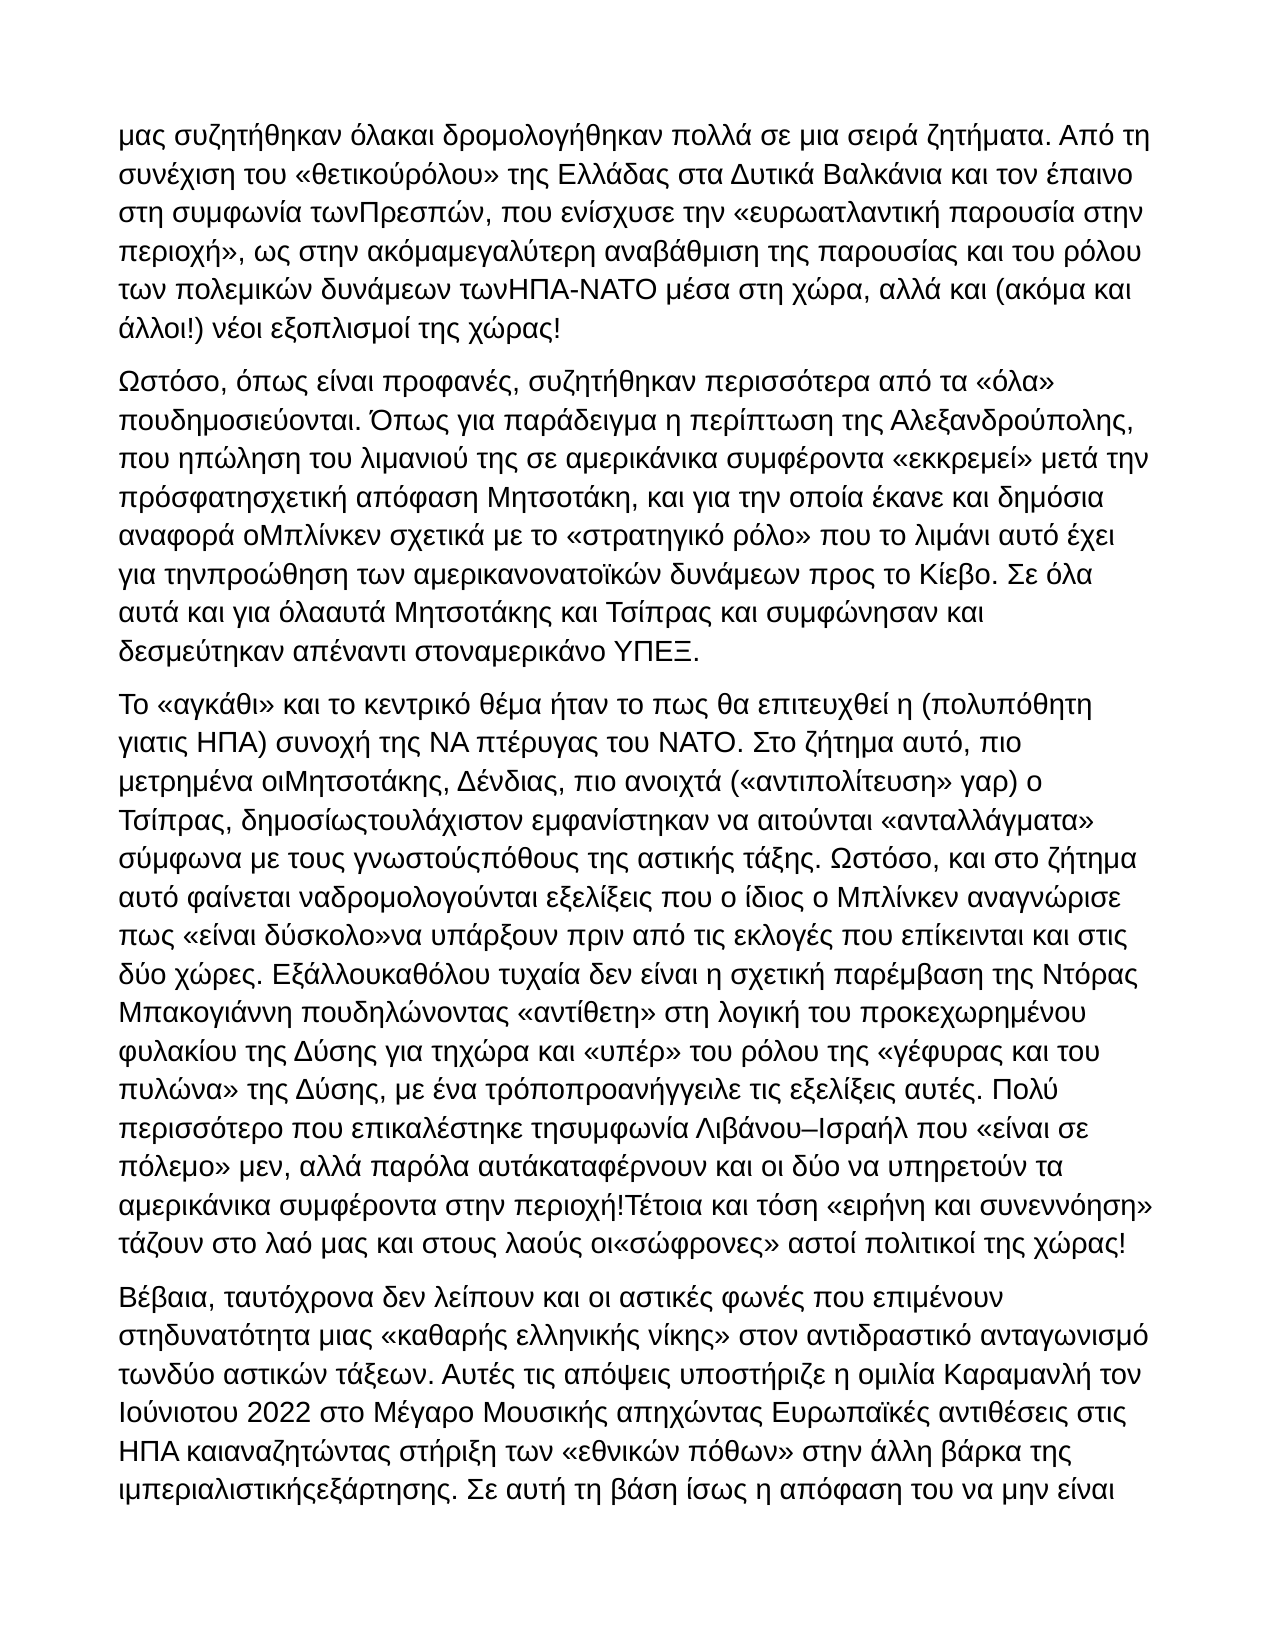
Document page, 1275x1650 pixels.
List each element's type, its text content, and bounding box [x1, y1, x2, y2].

text Βέβαια, ταυτόχρονα δεν λείπουν και οι αστικές φωνές που επιμένουν στηδυνατότητα μιας «καθαρής ελληνικής νίκης» στον αντιδραστικό ανταγωνισμό τωνδύο αστικών τάξεων. Αυτές τις απόψεις υποστήριζε η ομιλία Καραμανλή τον Ιούνιοτου 2022 στο Μέγαρο Μουσικής απηχώντας Ευρωπαϊκές αντιθέσεις στις ΗΠΑ καιαναζητώντας στήριξη των «εθνικών πόθων» στην άλλη βάρκα της ιμπεριαλιστικήςεξάρτησης. Σε αυτή τη βάση ίσως η απόφαση του να μην είναι [118, 1279, 1157, 1506]
text Το «αγκάθι» και το κεντρικό θέμα ήταν το πως θα επιτευχθεί η (πολυπόθητη γιατις ΗΠΑ) συνοχή της ΝΑ πτέρυγας του ΝΑΤΟ. Στο ζήτημα αυτό, πιο μετρημένα οιΜητσοτάκης, Δένδιας, πιο ανοιχτά («αντιπολίτευση» γαρ) ο Τσίπρας, δημοσίωςτουλάχιστον εμφανίστηκαν να αιτούνται «ανταλλάγματα» σύμφωνα με τους γνωστούςπόθους της αστικής τάξης. Ωστόσο, και στο ζήτημα αυτό φαίνεται ναδρομολογούνται εξελίξεις που ο ίδιος ο Μπλίνκεν αναγνώρισε πως «είναι δύσκολο»να υπάρξουν πριν από τις εκλογές που επίκεινται και στις δύο χώρες. Εξάλλουκαθόλου τυχαία δεν είναι η σχετική παρέμβαση της Ντόρας Μπακογιάννη πουδηλώνοντας «αντίθετη» στη λογική του προκεχωρημένου φυλακίου της Δύσης για τηχώρα και «υπέρ» του ρόλου της «γέφυρας και του πυλώνα» της Δύσης, με ένα τρόποπροανήγγειλε τις εξελίξεις αυτές. Πολύ περισσότερο που επικαλέστηκε τησυμφωνία Λιβάνου–Ισραήλ που «είναι σε πόλεμο» μεν, αλλά παρόλα αυτάκαταφέρνουν και οι δύο να υπηρετούν τα αμερικάνικα συμφέροντα στην περιοχή!Τέτοια και τόση «ειρήνη και συνεννόηση» τάζουν στο λαό μας και στους λαούς οι«σώφρονες» αστοί πολιτικοί της χώρας! [118, 687, 1157, 1260]
text μας συζητήθηκαν όλακαι δρομολογήθηκαν πολλά σε μια σειρά ζητήματα. Από τη συνέχιση του «θετικούρόλου» της Ελλάδας στα Δυτικά Βαλκάνια και τον έπαινο στη συμφωνία τωνΠρεσπών, που ενίσχυσε την «ευρωατλαντική παρουσία στην περιοχή», ως στην ακόμαμεγαλύτερη αναβάθμιση της παρουσίας και του ρόλου των πολεμικών δυνάμεων τωνΗΠΑ-ΝΑΤΟ μέσα στη χώρα, αλλά και (ακόμα και άλλοι!) νέοι εξοπλισμοί της χώρας! [118, 118, 1157, 344]
text Ωστόσο, όπως είναι προφανές, συζητήθηκαν περισσότερα από τα «όλα» πουδημοσιεύονται. Όπως για παράδειγμα η περίπτωση της Αλεξανδρούπολης, που ηπώληση του λιμανιού της σε αμερικάνικα συμφέροντα «εκκρεμεί» μετά την πρόσφατησχετική απόφαση Μητσοτάκη, και για την οποία έκανε και δημόσια αναφορά οΜπλίνκεν σχετικά με το «στρατηγικό ρόλο» που το λιμάνι αυτό έχει για τηνπροώθηση των αμερικανονατοϊκών δυνάμεων προς το Κίεβο. Σε όλα αυτά και για όλααυτά Μητσοτάκης και Τσίπρας και συμφώνησαν και δεσμεύτηκαν απέναντι στοναμερικάνο ΥΠΕΞ. [118, 364, 1157, 667]
